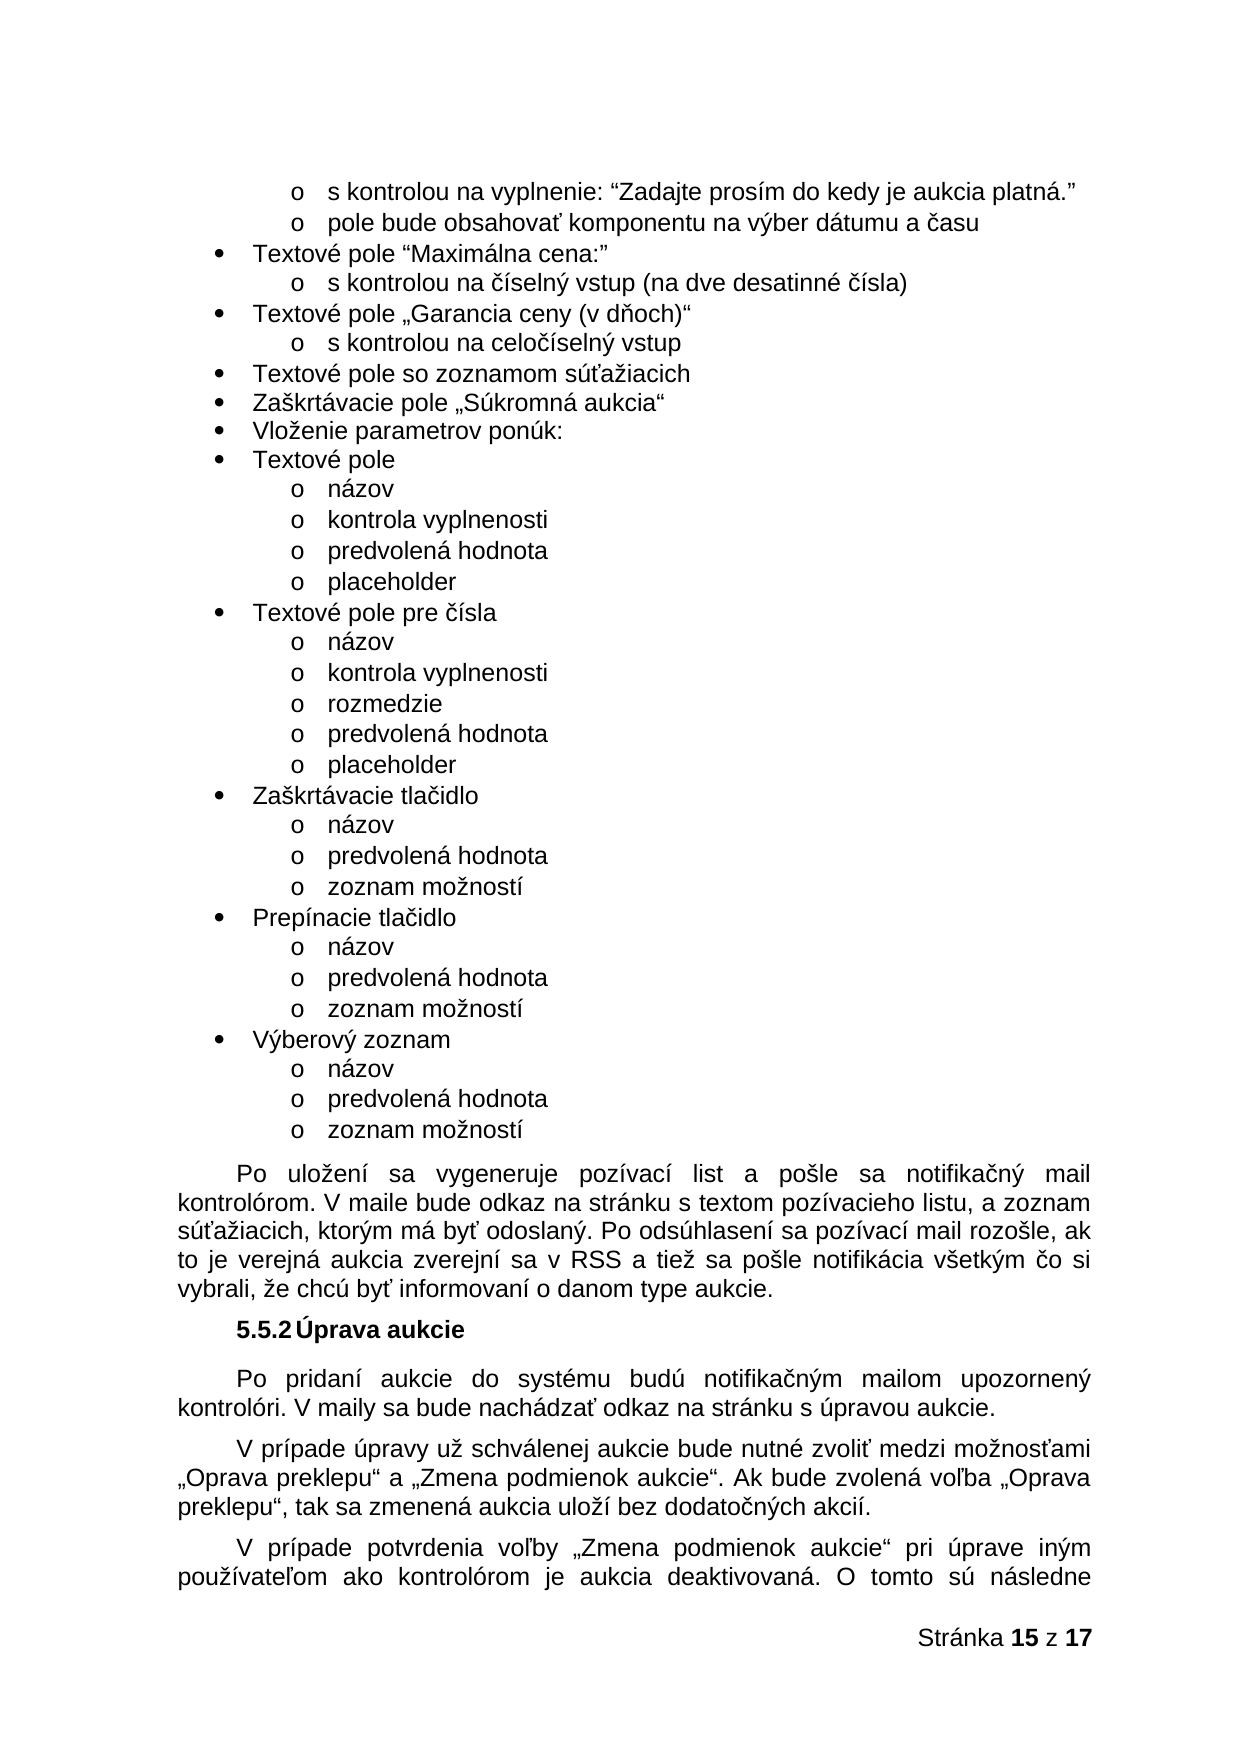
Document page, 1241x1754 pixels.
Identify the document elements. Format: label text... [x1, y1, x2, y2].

text Po uložení sa vygeneruje pozívací list a pošle sa notifikačný mail kontrolórom. V maile bude odkaz na stránku s textom pozívacieho listu, a zoznam súťažiacich, ktorým má byť odoslaný. Po odsúhlasení sa pozívací mail rozošle, ak to je verejná aukcia zverejní sa v RSS a tiež sa pošle notifikácia všetkým čo si vybrali, že chcú byť informovaní o danom type aukcie. [177, 1159, 1092, 1302]
list s kontrolou na vyplnenie: “Zadajte prosím do kedy je aukcia platná.” [290, 177, 1092, 208]
list Výberový zoznam [215, 1025, 1092, 1053]
list s kontrolou na číselný vstup (na dve desatinné čísla) [290, 268, 1092, 299]
list názov [290, 932, 1092, 963]
list placeholder [290, 750, 1092, 781]
subtitle Úprava aukcie [236, 1315, 1092, 1344]
list predvolená hodnota [290, 841, 1092, 872]
text V prípade potvrdenia voľby „Zmena podmienok aukcie“ pri úprave iným používateľom ako kontrolórom je aukcia deaktivovaná. O tomto sú následne [177, 1533, 1092, 1590]
list pole bude obsahovať komponentu na výber dátumu a času [290, 208, 1092, 239]
list Textové pole so zoznamom súťažiacich [215, 359, 1092, 387]
list rozmedzie [290, 688, 1092, 719]
list s kontrolou na celočíselný vstup [290, 328, 1092, 359]
list Zaškrtávacie tlačidlo [215, 781, 1092, 810]
list Vloženie parametrov ponúk: [215, 416, 1092, 445]
list zoznam možností [290, 994, 1092, 1025]
list placeholder [290, 567, 1092, 598]
list zoznam možností [290, 1115, 1092, 1146]
list Textové pole pre čísla [215, 598, 1092, 627]
text Po pridaní aukcie do systému budú notifikačným mailom upozornený kontrolóri. V maily sa bude nachádzať odkaz na stránku s úpravou aukcie. [177, 1364, 1092, 1422]
list zoznam možností [290, 872, 1092, 903]
list Textové pole [215, 445, 1092, 474]
list predvolená hodnota [290, 719, 1092, 750]
list predvolená hodnota [290, 1084, 1092, 1115]
list názov [290, 1053, 1092, 1084]
list názov [290, 474, 1092, 505]
list Zaškrtávacie pole „Súkromná aukcia“ [215, 387, 1092, 416]
list názov [290, 810, 1092, 841]
list Prepínacie tlačidlo [215, 903, 1092, 932]
list Textové pole „Garancia ceny (v dňoch)“ [215, 299, 1092, 328]
text V prípade úpravy už schválenej aukcie bude nutné zvoliť medzi možnosťami „Oprava preklepu“ a „Zmena podmienok aukcie“. Ak bude zvolená voľba „Oprava preklepu“, tak sa zmenená aukcia uloží bez dodatočných akcií. [177, 1434, 1092, 1520]
list kontrola vyplnenosti [290, 505, 1092, 536]
list Textové pole “Maximálna cena:” [215, 239, 1092, 268]
list predvolená hodnota [290, 963, 1092, 994]
list predvolená hodnota [290, 536, 1092, 567]
list názov [290, 627, 1092, 658]
list kontrola vyplnenosti [290, 658, 1092, 688]
